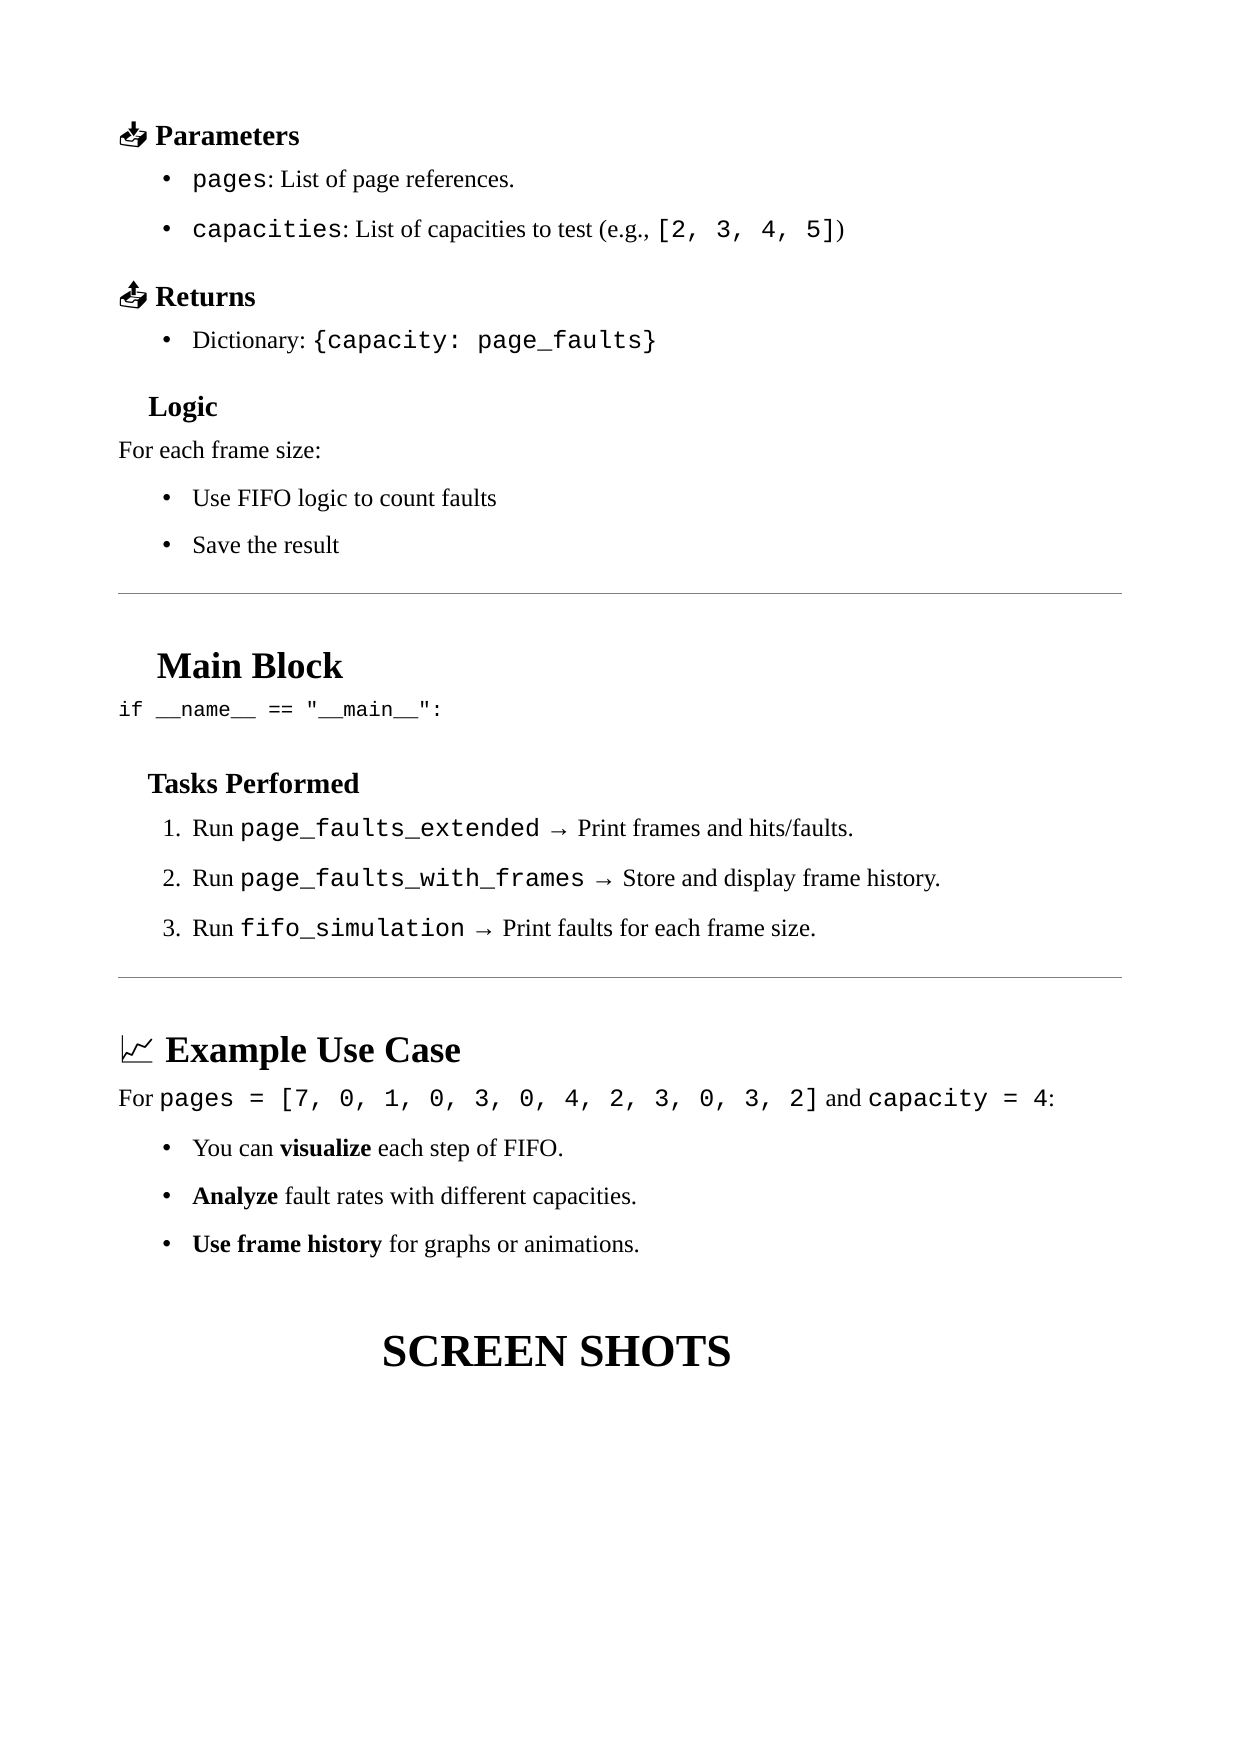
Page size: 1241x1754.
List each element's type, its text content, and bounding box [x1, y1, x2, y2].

text SCREEN SHOTS [118, 1324, 1122, 1377]
list You can visualize each step of FIFO. [162, 1133, 1122, 1162]
list capacities: List of capacities to test (e.g., [2, 3, 4, 5]) [162, 214, 1122, 245]
subtitle 🔁 Logic [118, 389, 1122, 423]
text if __name__ == "__main__": [118, 699, 1122, 723]
subtitle 📈 Example Use Case [118, 1028, 1122, 1071]
list Analyze fault rates with different capacities. [162, 1181, 1122, 1210]
list Save the result [162, 531, 1122, 559]
subtitle 🧪 Main Block [118, 643, 1122, 686]
text For each frame size: [118, 435, 1122, 464]
list pages: List of page references. [162, 164, 1122, 195]
list Run page_faults_extended → Print frames and hits/faults. [162, 813, 1122, 843]
text For pages = [7, 0, 1, 0, 3, 0, 4, 2, 3, 0, 3, 2] and capacity = 4: [118, 1083, 1122, 1114]
list Use FIFO logic to count faults [162, 483, 1122, 512]
subtitle 📥 Parameters [118, 118, 1122, 152]
subtitle 📌 Tasks Performed [118, 767, 1122, 800]
list Run page_faults_with_frames → Store and display frame history. [162, 863, 1122, 893]
list Run fifo_simulation → Print faults for each frame size. [162, 913, 1122, 943]
list Use frame history for graphs or animations. [162, 1229, 1122, 1257]
subtitle 📤 Returns [118, 279, 1122, 312]
list Dictionary: {capacity: page_faults} [162, 325, 1122, 356]
